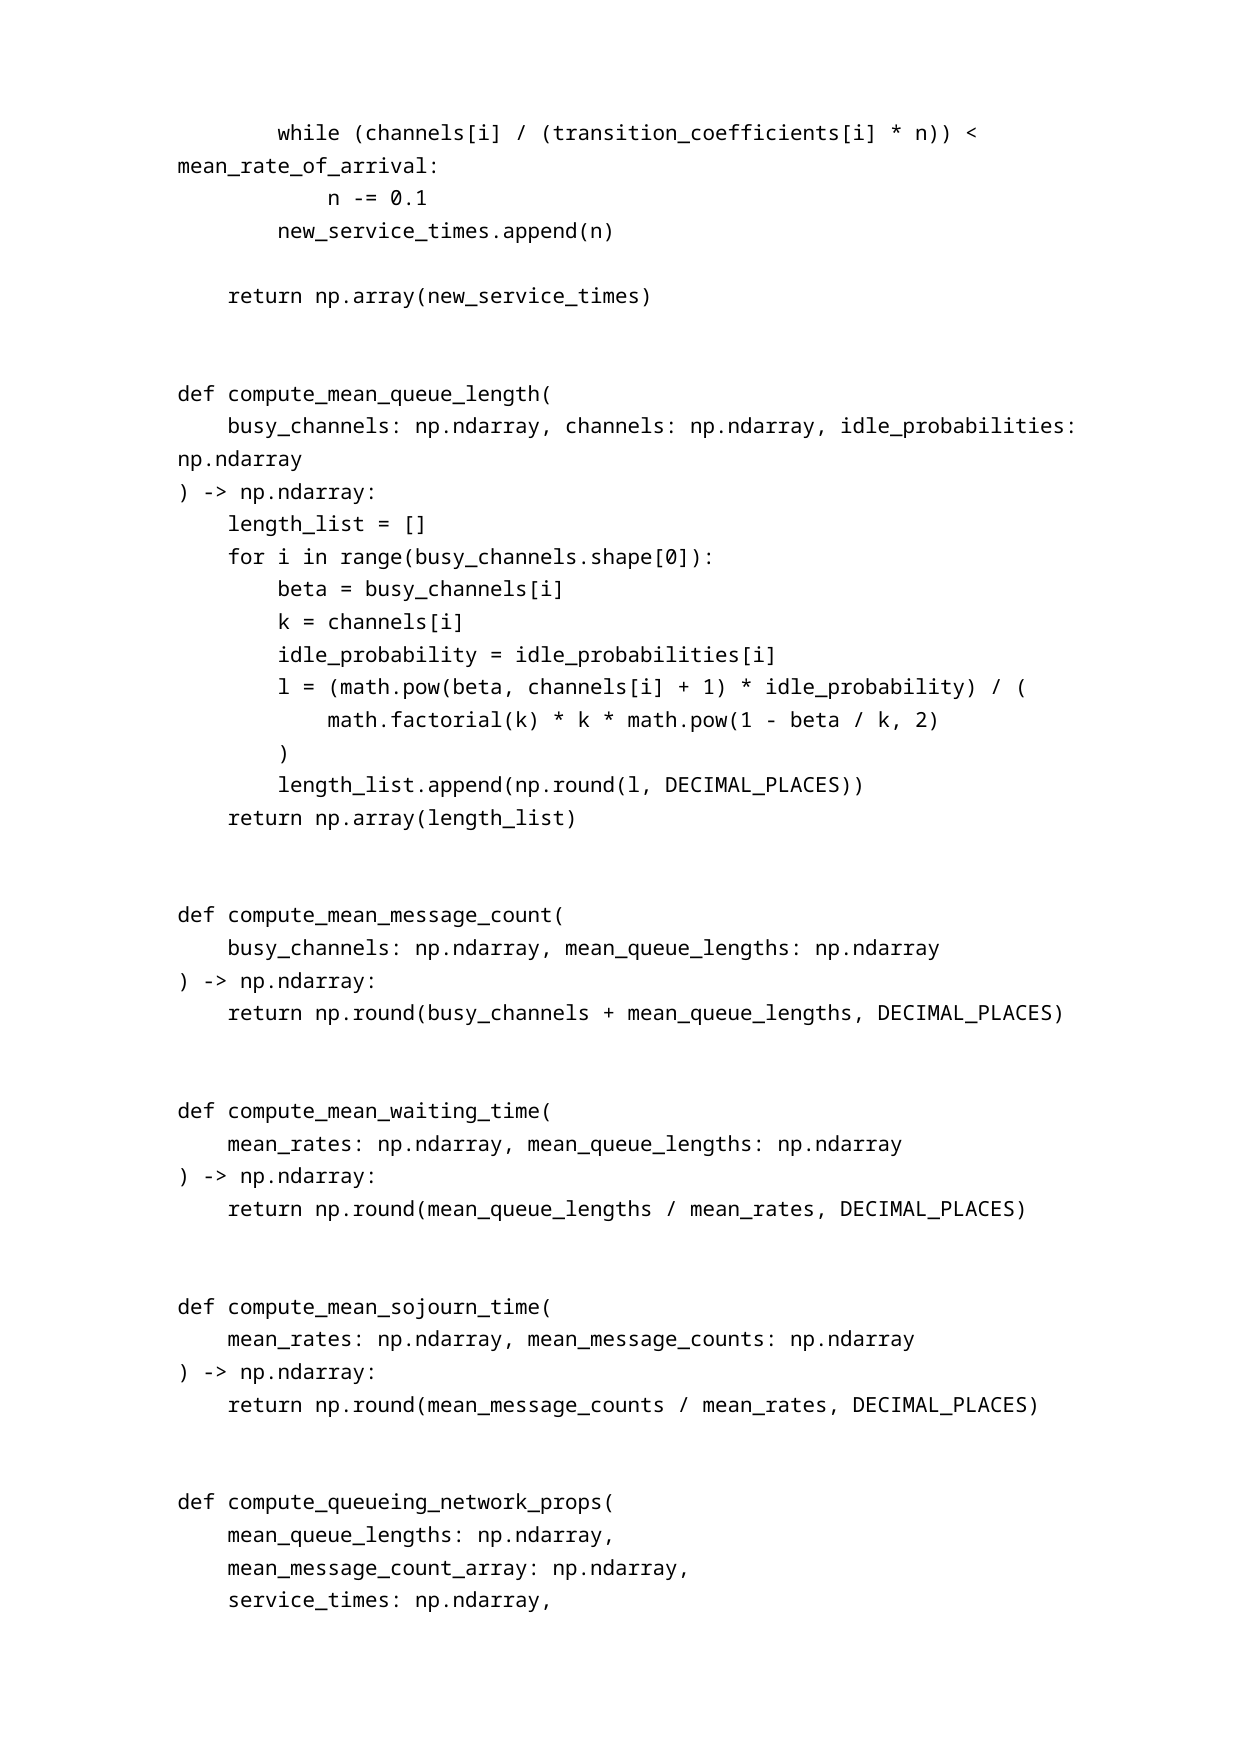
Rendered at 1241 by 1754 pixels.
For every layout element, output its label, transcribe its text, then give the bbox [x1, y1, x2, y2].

text return np.array(new_service_times) [177, 281, 1152, 309]
text mean_message_count_array: np.ndarray, [177, 1553, 1152, 1581]
text mean_rates: np.ndarray, mean_queue_lengths: np.ndarray [177, 1129, 1152, 1157]
text new_service_times.append(n) [177, 216, 1152, 244]
text return np.round(mean_queue_lengths / mean_rates, DECIMAL_PLACES) [177, 1194, 1152, 1222]
text mean_queue_lengths: np.ndarray, [177, 1520, 1152, 1548]
text return np.round(busy_channels + mean_queue_lengths, DECIMAL_PLACES) [177, 998, 1152, 1027]
text ) -> np.ndarray: [177, 1357, 1152, 1386]
text length_list.append(np.round(l, DECIMAL_PLACES)) [177, 770, 1152, 799]
text busy_channels: np.ndarray, mean_queue_lengths: np.ndarray [177, 933, 1152, 962]
text def compute_mean_queue_length( [177, 379, 1152, 407]
text math.factorial(k) * k * math.pow(1 - beta / k, 2) [177, 705, 1152, 733]
text def compute_mean_waiting_time( [177, 1096, 1152, 1125]
text beta = busy_channels[i] [177, 574, 1152, 603]
text l = (math.pow(beta, channels[i] + 1) * idle_probability) / ( [177, 672, 1152, 701]
text return np.round(mean_message_counts / mean_rates, DECIMAL_PLACES) [177, 1390, 1152, 1418]
text ) -> np.ndarray: [177, 966, 1152, 994]
text for i in range(busy_channels.shape[0]): [177, 542, 1152, 570]
text while (channels[i] / (transition_coefficients[i] * n)) < mean_rate_of_arrival: [177, 118, 1152, 179]
text ) -> np.ndarray: [177, 1161, 1152, 1190]
text def compute_queueing_network_props( [177, 1487, 1152, 1516]
text idle_probability = idle_probabilities[i] [177, 640, 1152, 668]
text def compute_mean_message_count( [177, 901, 1152, 929]
text ) -> np.ndarray: [177, 477, 1152, 505]
text return np.array(length_list) [177, 803, 1152, 831]
text length_list = [] [177, 509, 1152, 538]
text n -= 0.1 [177, 183, 1152, 212]
text ) [177, 738, 1152, 766]
text mean_rates: np.ndarray, mean_message_counts: np.ndarray [177, 1324, 1152, 1353]
text service_times: np.ndarray, [177, 1585, 1152, 1614]
text k = channels[i] [177, 607, 1152, 636]
text def compute_mean_sojourn_time( [177, 1292, 1152, 1320]
text busy_channels: np.ndarray, channels: np.ndarray, idle_probabilities: np.ndarray [177, 412, 1152, 473]
